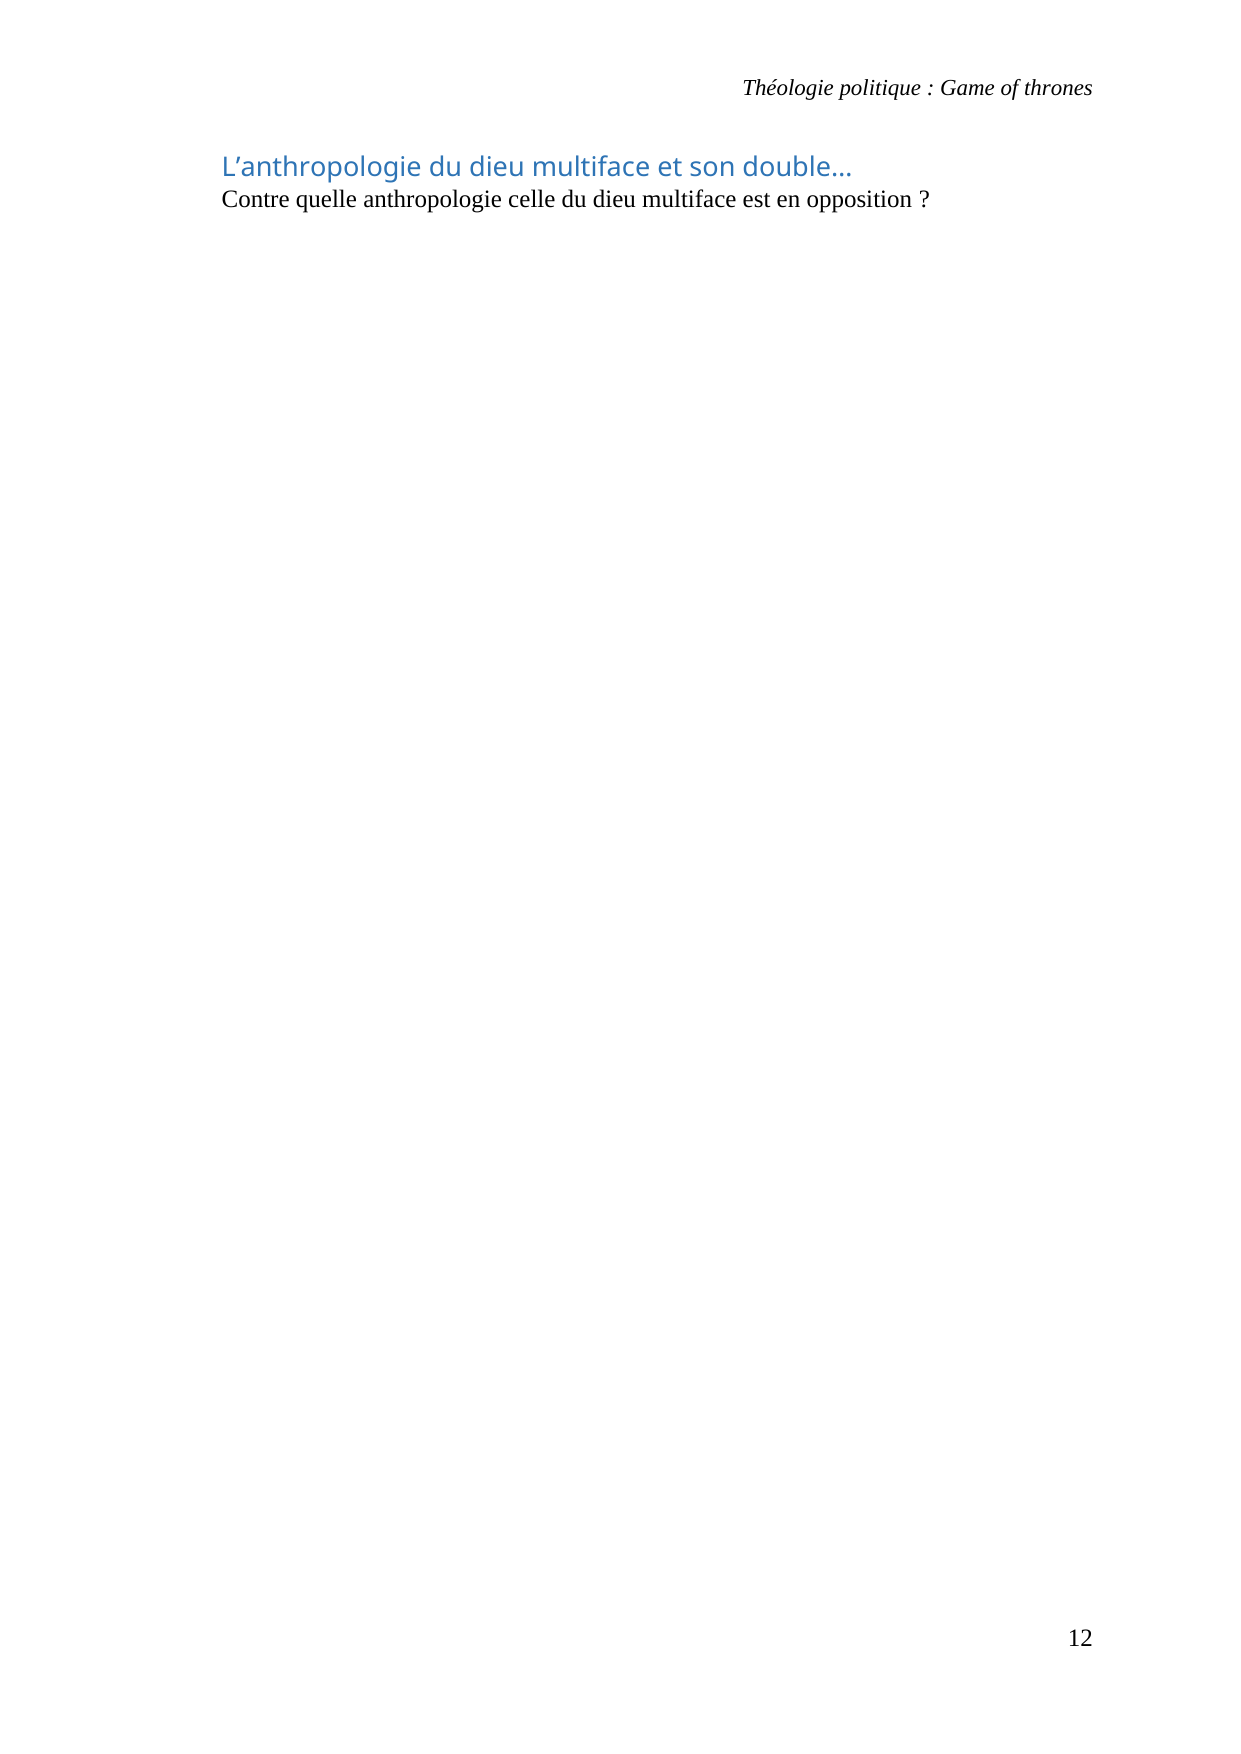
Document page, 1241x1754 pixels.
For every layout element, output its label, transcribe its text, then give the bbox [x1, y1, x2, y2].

text Contre quelle anthropologie celle du dieu multiface est en opposition ? [148, 184, 1093, 213]
subtitle L’anthropologie du dieu multiface et son double… [148, 148, 1093, 184]
